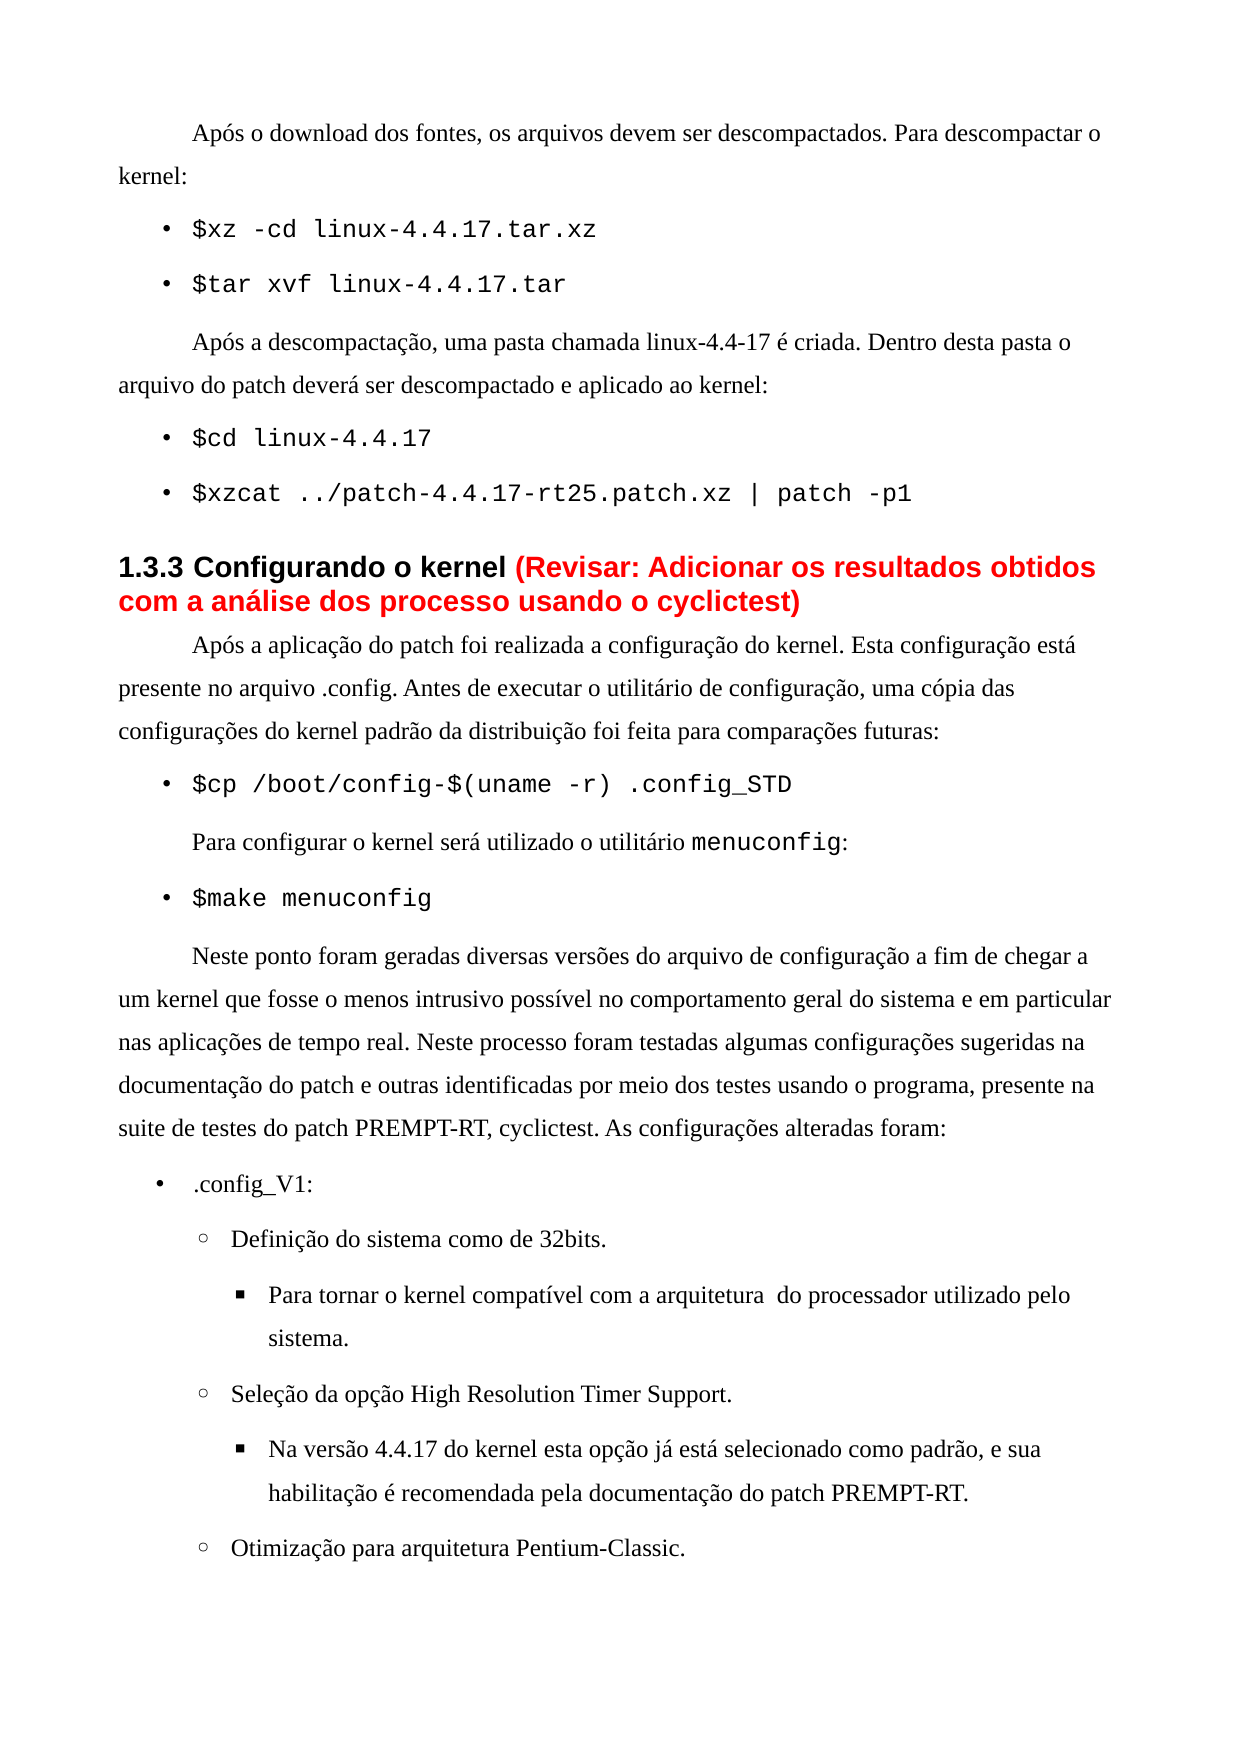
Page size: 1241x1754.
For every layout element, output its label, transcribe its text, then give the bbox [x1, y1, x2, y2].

list Seleção da opção High Resolution Timer Support. [193, 1379, 1122, 1408]
text Após a descompactação, uma pasta chamada linux-4.4-17 é criada. Dentro desta pasta o arquivo do patch deverá ser descompactado e aplicado ao kernel: [118, 327, 1122, 399]
text Neste ponto foram geradas diversas versões do arquivo de configuração a fim de chegar a um kernel que fosse o menos intrusivo possível no comportamento geral do sistema e em particular nas aplicações de tempo real. Neste processo foram testadas algumas configurações sugeridas na documentação do patch e outras identificadas por meio dos testes usando o programa, presente na suite de testes do patch PREMPT-RT, cyclictest. As configurações alteradas foram: [118, 941, 1122, 1142]
list .config_V1: [156, 1169, 1122, 1198]
subtitle Configurando o kernel (Revisar: Adicionar os resultados obtidos com a análise dos processo usando o cyclictest) [118, 550, 1122, 618]
list $tar xvf linux-4.4.17.tar [162, 272, 1122, 300]
list $xz -cd linux-4.4.17.tar.xz [162, 217, 1122, 245]
list $cd linux-4.4.17 [162, 426, 1122, 454]
list Definição do sistema como de 32bits. [193, 1224, 1122, 1253]
text Após o download dos fontes, os arquivos devem ser descompactados. Para descompactar o kernel: [118, 118, 1122, 190]
list Para tornar o kernel compatível com a arquitetura do processador utilizado pelo sistema. [231, 1280, 1122, 1352]
list $xzcat ../patch-4.4.17-rt25.patch.xz | patch -p1 [162, 481, 1122, 509]
list Otimização para arquitetura Pentium-Classic. [193, 1533, 1122, 1562]
text Após a aplicação do patch foi realizada a configuração do kernel. Esta configuração está presente no arquivo .config. Antes de executar o utilitário de configuração, uma cópia das configurações do kernel padrão da distribuição foi feita para comparações futuras: [118, 630, 1122, 745]
text Para configurar o kernel será utilizado o utilitário menuconfig: [118, 827, 1122, 858]
list $make menuconfig [162, 886, 1122, 914]
list $cp /boot/config-$(uname -r) .config_STD [162, 772, 1122, 800]
list Na versão 4.4.17 do kernel esta opção já está selecionado como padrão, e sua habilitação é recomendada pela documentação do patch PREMPT-RT. [231, 1434, 1122, 1506]
